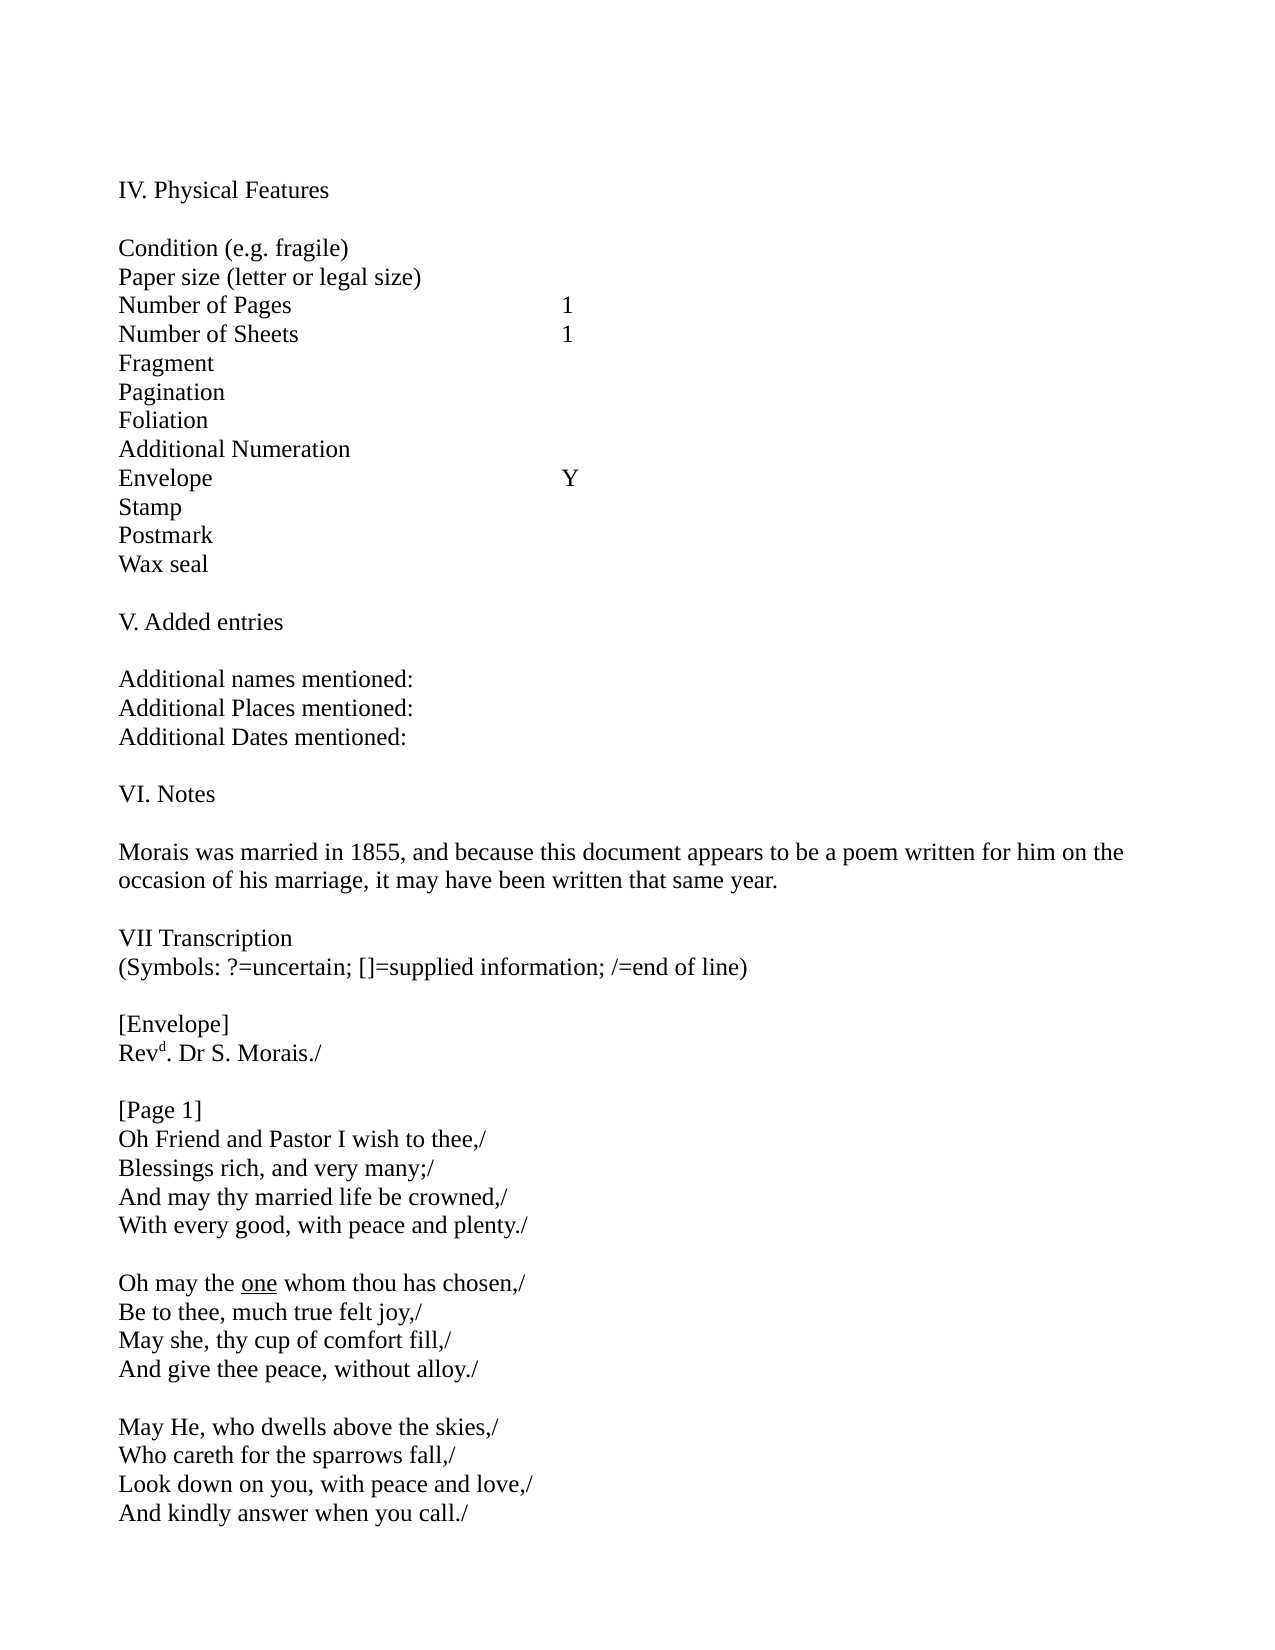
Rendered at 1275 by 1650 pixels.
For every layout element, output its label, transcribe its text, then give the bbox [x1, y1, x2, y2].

text VII Transcription [118, 923, 1157, 952]
text Look down on you, with peace and love,/ [118, 1469, 1157, 1498]
text Number of Pages 1 [118, 291, 1157, 319]
text Stamp [118, 492, 1157, 521]
text May she, thy cup of comfort fill,/ [118, 1326, 1157, 1354]
text Number of Sheets 1 [118, 319, 1157, 348]
text Morais was married in 1855, and because this document appears to be a poem written for him on the occasion of his marriage, it may have been written that same year. [118, 837, 1157, 894]
text Condition (e.g. fragile) [118, 233, 1157, 262]
text Blessings rich, and very many;/ [118, 1153, 1157, 1182]
text Foliation [118, 406, 1157, 434]
text Wax seal [118, 549, 1157, 578]
text Paper size (letter or legal size) [118, 262, 1157, 291]
text (Symbols: ?=uncertain; []=supplied information; /=end of line) [118, 952, 1157, 981]
text And may thy married life be crowned,/ [118, 1182, 1157, 1211]
text Additional Dates mentioned: [118, 722, 1157, 751]
text IV. Physical Features [118, 176, 1157, 204]
text May He, who dwells above the skies,/ [118, 1412, 1157, 1441]
text Additional names mentioned: [118, 664, 1157, 693]
text VI. Notes [118, 779, 1157, 808]
text Revd. Dr S. Morais./ [118, 1038, 1157, 1067]
text Who careth for the sparrows fall,/ [118, 1441, 1157, 1469]
text Additional Numeration [118, 434, 1157, 463]
text Be to thee, much true felt joy,/ [118, 1297, 1157, 1326]
text Oh Friend and Pastor I wish to thee,/ [118, 1124, 1157, 1153]
text Oh may the one whom thou has chosen,/ [118, 1268, 1157, 1297]
text Additional Places mentioned: [118, 693, 1157, 722]
text [Page 1] [118, 1096, 1157, 1124]
text V. Added entries [118, 607, 1157, 636]
text With every good, with peace and plenty./ [118, 1211, 1157, 1239]
text Pagination [118, 377, 1157, 406]
text Postma rk [118, 521, 1157, 549]
text And give thee peace, without alloy./ [118, 1354, 1157, 1383]
text Envelope Y [118, 463, 1157, 492]
text And kindly answer when you call./ [118, 1498, 1157, 1527]
text [Envelope] [118, 1009, 1157, 1038]
text Fragment [118, 348, 1157, 377]
